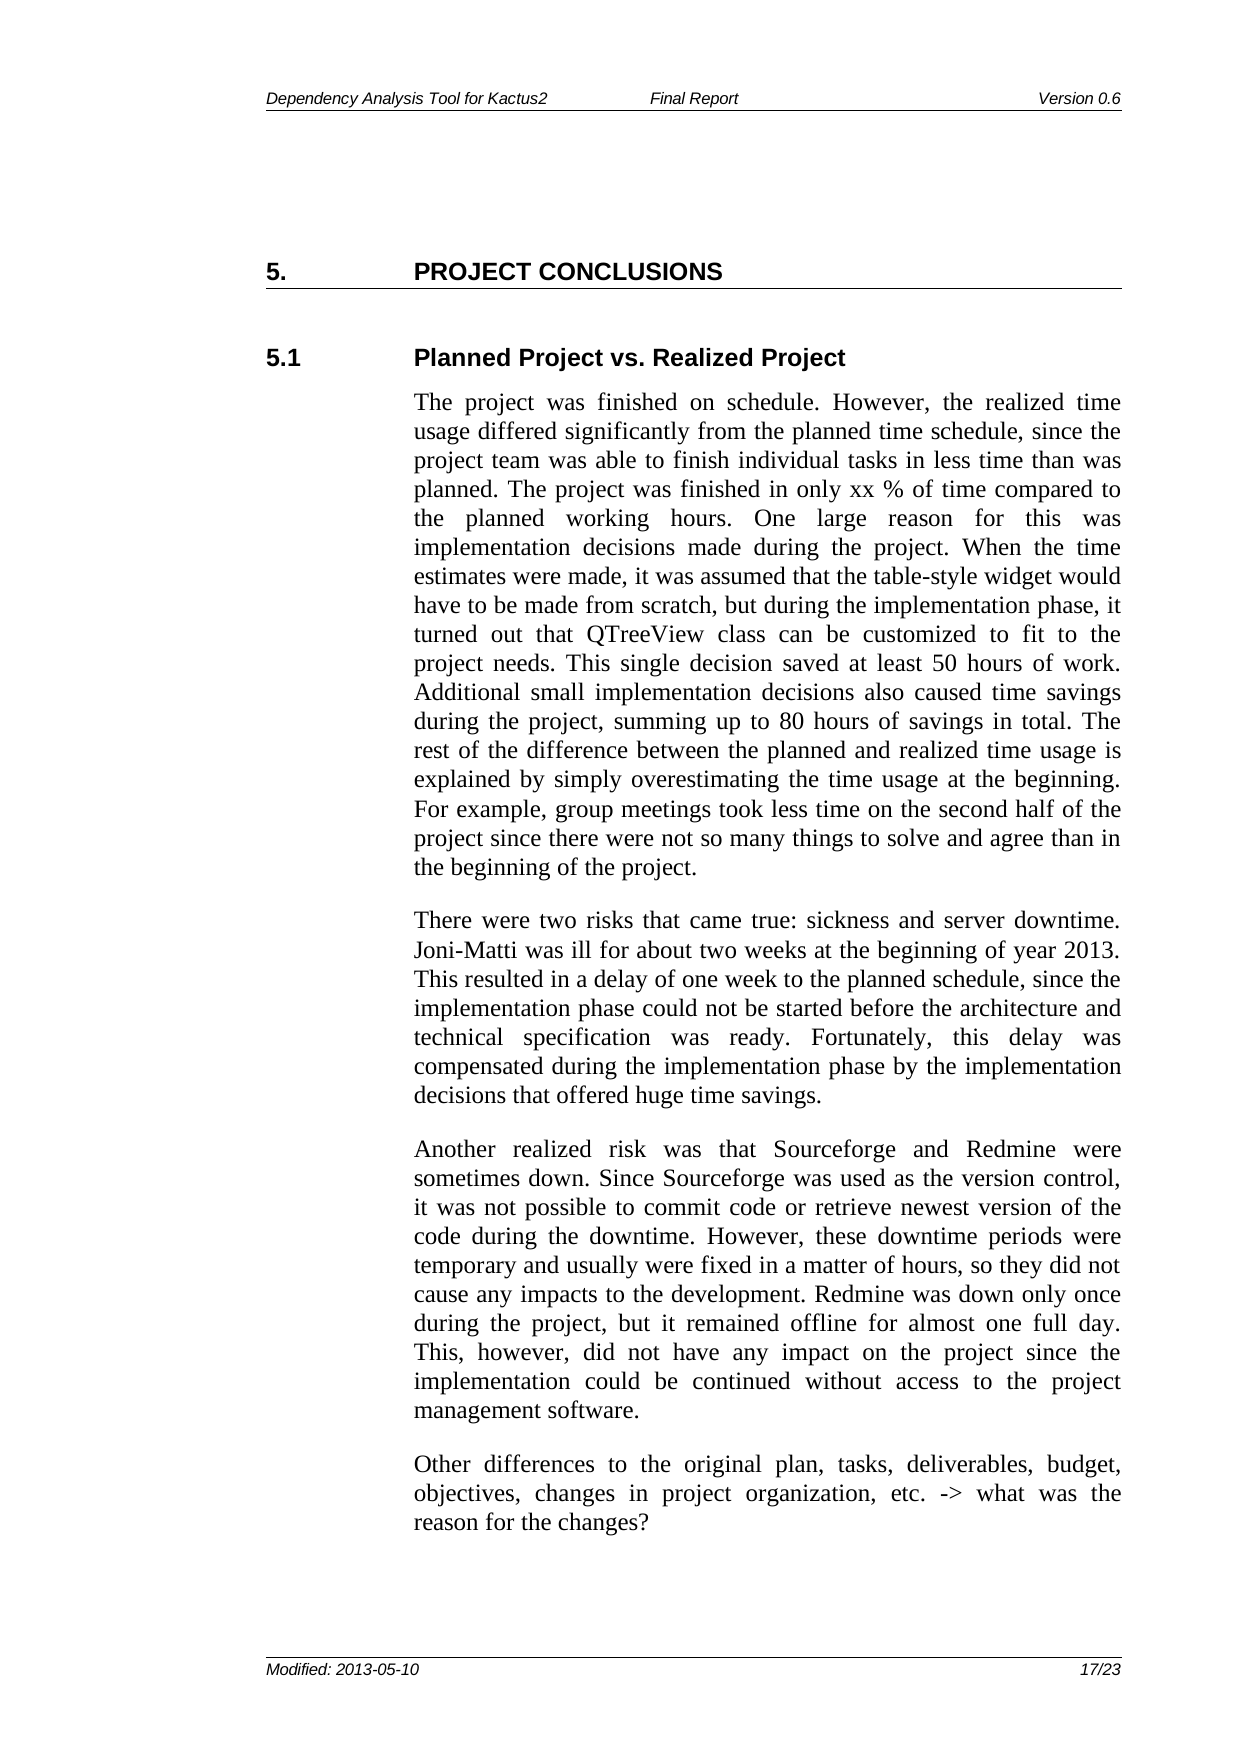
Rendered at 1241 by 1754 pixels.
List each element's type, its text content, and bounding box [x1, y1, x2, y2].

text Another realized risk was that Sourceforge and Redmine were sometimes down. Since Sourceforge was used as the version control, it was not possible to commit code or retrieve newest version of the code during the downtime. However, these downtime periods were temporary and usually were fixed in a matter of hours, so they did not cause any impacts to the development. Redmine was down only once during the project, but it remained offline for almost one full day. This, however, did not have any impact on the project since the implementation could be continued without access to the project management software. [413, 1134, 1122, 1424]
text There were two risks that came true: sickness and server downtime. Joni-Matti was ill for about two weeks at the beginning of year 2013. This resulted in a delay of one week to the planned schedule, since the implementation phase could not be started before the architecture and technical specification was ready. Fortunately, this delay was compensated during the implementation phase by the implementation decisions that offered huge time savings. [413, 905, 1122, 1109]
text The project was finished on schedule. However, the realized time usage differed significantly from the planned time schedule, since the project team was able to finish individual tasks in less time than was planned. The project was finished in only xx % of time compared to the planned working hours. One large reason for this was implementation decisions made during the project. When the time estimates were made, it was assumed that the table-style widget would have to be made from scratch, but during the implementation phase, it turned out that QTreeView class can be customized to fit to the project needs. This single decision saved at least 50 hours of work. Additional small implementation decisions also caused time savings during the project, summing up to 80 hours of savings in total. The rest of the difference between the planned and realized time usage is explained by simply overestimating the time usage at the beginning. For example, group meetings took less time on the second half of the project since there were not so many things to solve and agree than in the beginning of the project. [413, 387, 1122, 881]
subtitle Planned Project vs. Realized Project [266, 343, 1122, 372]
subtitle Project Conclusions [266, 257, 1122, 288]
text Other differences to the original plan, tasks, deliverables, budget, objectives, changes in project organization, etc. -> what was the reason for the changes? [413, 1449, 1122, 1536]
